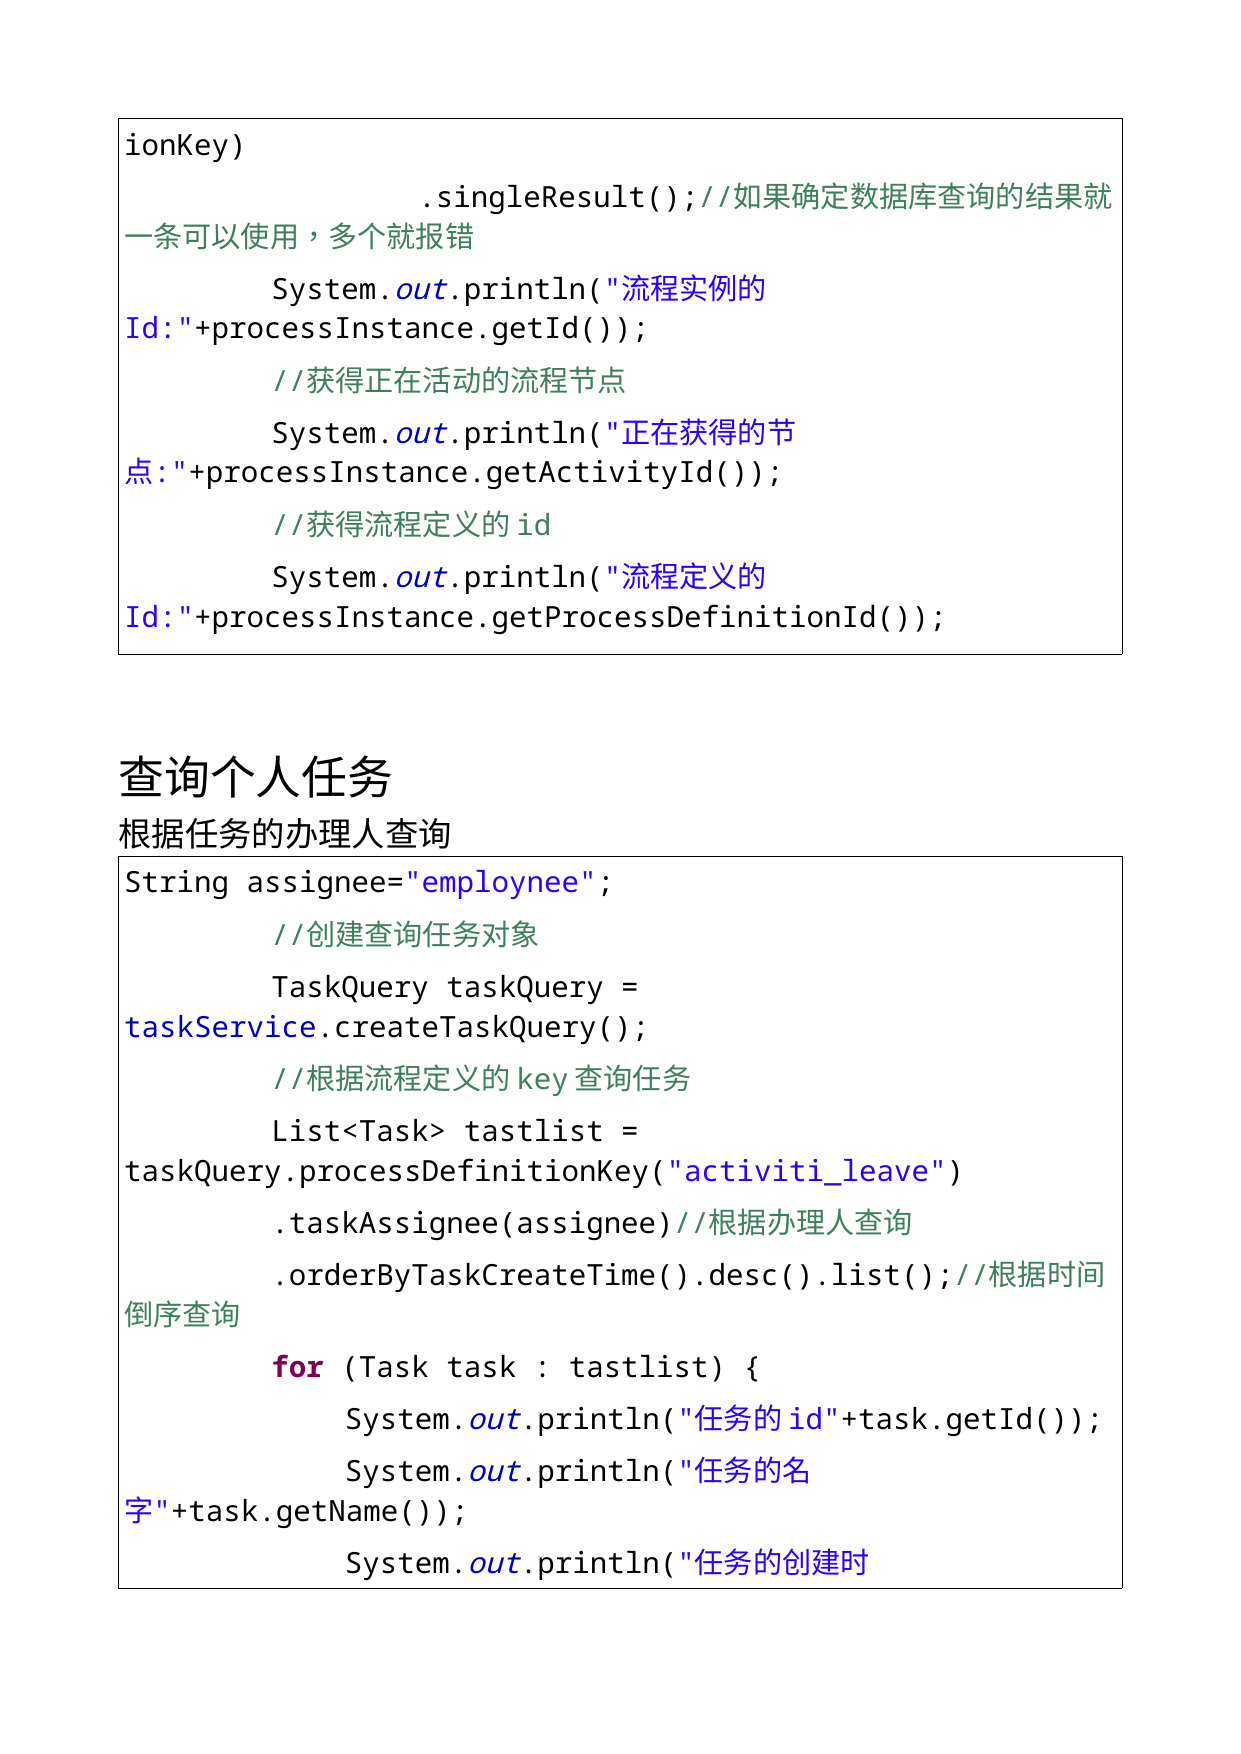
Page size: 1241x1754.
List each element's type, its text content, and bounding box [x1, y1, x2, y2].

table_header String assignee="employnee"; //创建查询任务对象 TaskQuery taskQuery = taskService.createTaskQuery(); //根据流程定义的key查询任务 List<Task> tastlist = taskQuery.processDefinitionKey("activiti_leave") .taskAssignee(assignee)//根据办理人查询 .orderByTaskCreateTime().desc().list();//根据时间倒序查询 for (Task task : tastlist) { System.out.println("任务的id"+task.getId()); System.out.println("任务的名字"+task.getName()); System.out.println("任务的创建时 [119, 857, 1122, 1588]
text 查询个人任务 [118, 741, 1122, 808]
text 根据任务的办理人查询 [118, 808, 1122, 856]
table_header ionKey) .singleResult();//如果确定数据库查询的结果就一条可以使用，多个就报错 System.out.println("流程实例的Id:"+processInstance.getId()); //获得正在活动的流程节点 System.out.println("正在获得的节点:"+processInstance.getActivityId()); //获得流程定义的id System.out.println("流程定义的Id:"+processInstance.getProcessDefinitionId()); [119, 119, 1122, 654]
